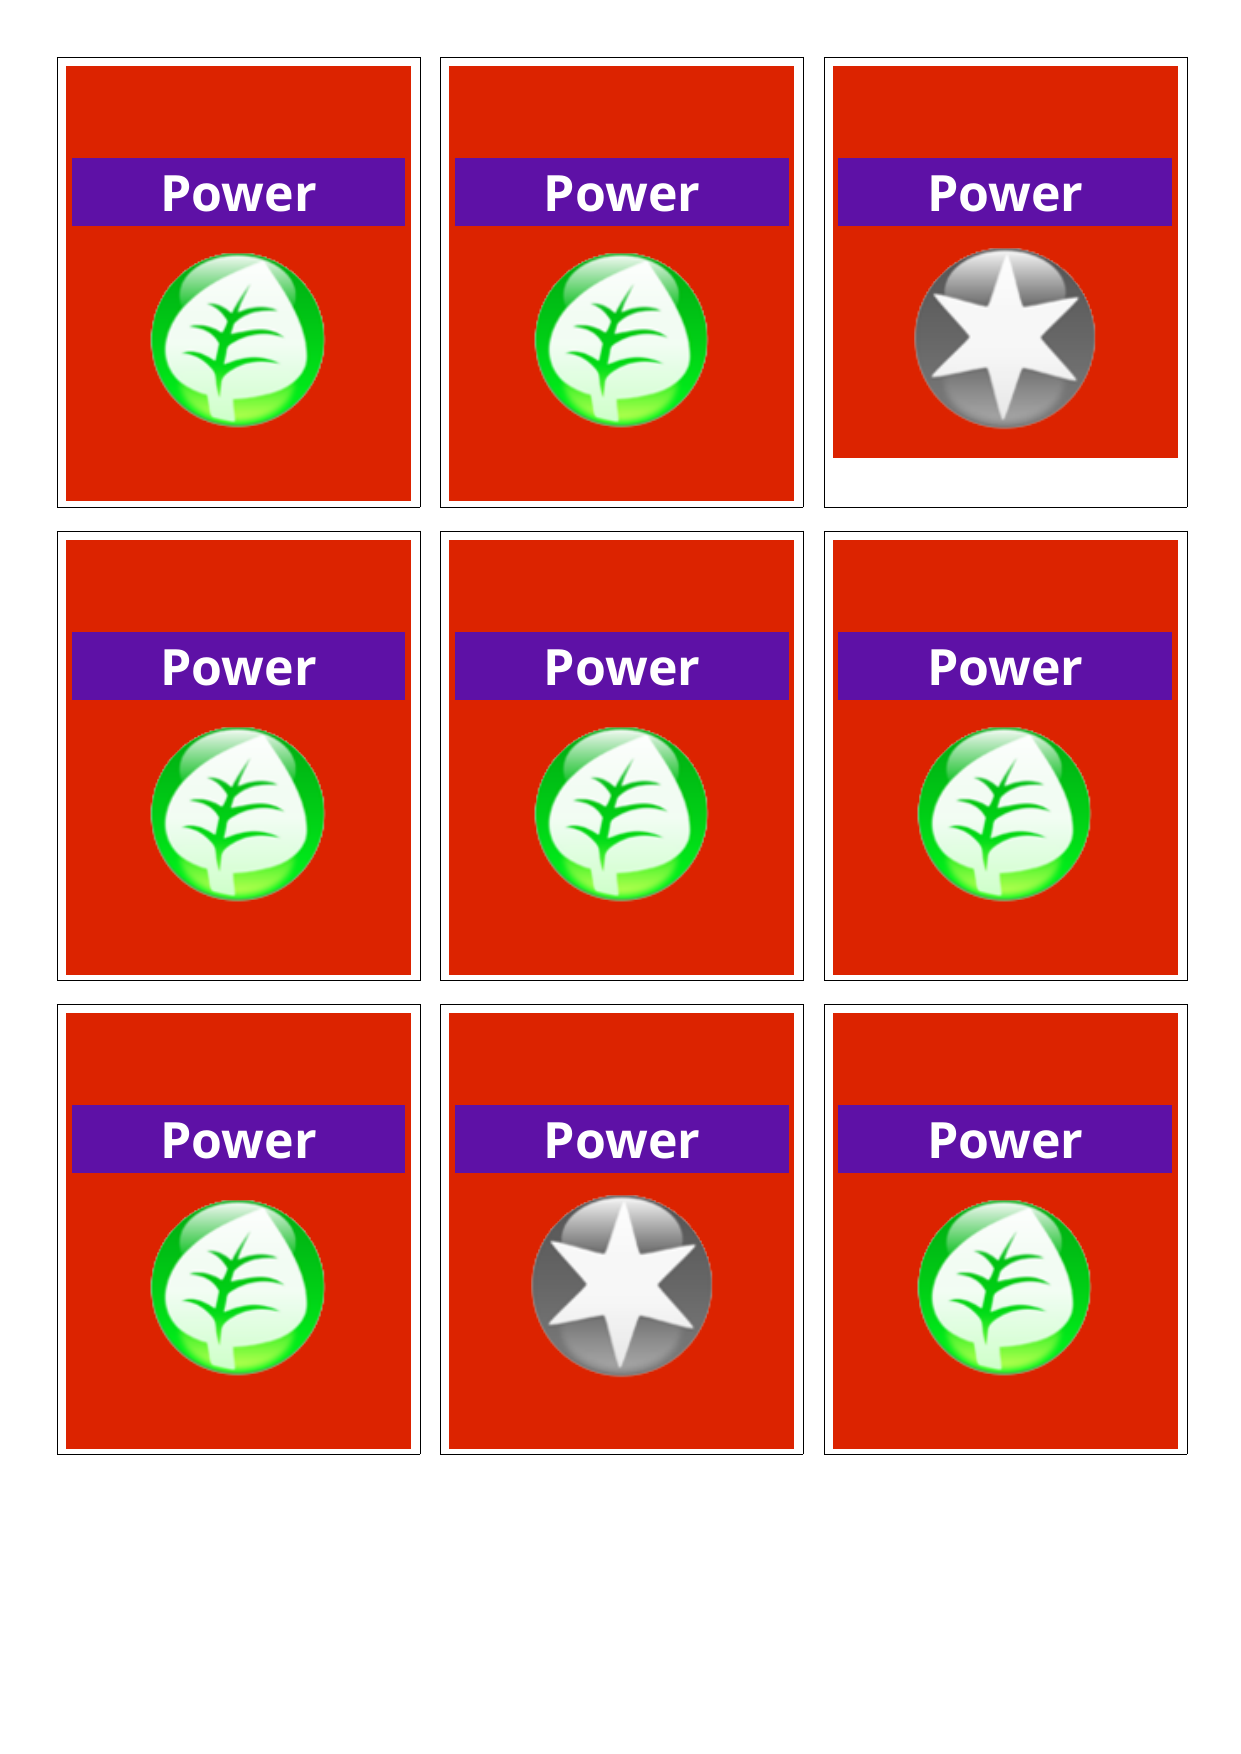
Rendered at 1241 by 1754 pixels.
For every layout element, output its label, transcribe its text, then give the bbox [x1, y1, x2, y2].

picture [146, 1195, 331, 1379]
table_header Power [449, 1013, 794, 1449]
picture [530, 1195, 714, 1379]
table_header Power [449, 66, 794, 501]
picture [146, 247, 331, 431]
table_header Power [833, 66, 1178, 458]
table_header Power [833, 1013, 1178, 1449]
picture [530, 721, 714, 905]
picture [913, 721, 1097, 905]
picture [530, 247, 714, 431]
picture [913, 247, 1097, 431]
picture [146, 721, 331, 905]
table_header Power [449, 540, 794, 975]
table_header Power [66, 1013, 411, 1449]
table_header Power [66, 540, 411, 975]
picture [913, 1195, 1097, 1379]
table_header Power [66, 66, 411, 501]
table_header Power [833, 540, 1178, 975]
